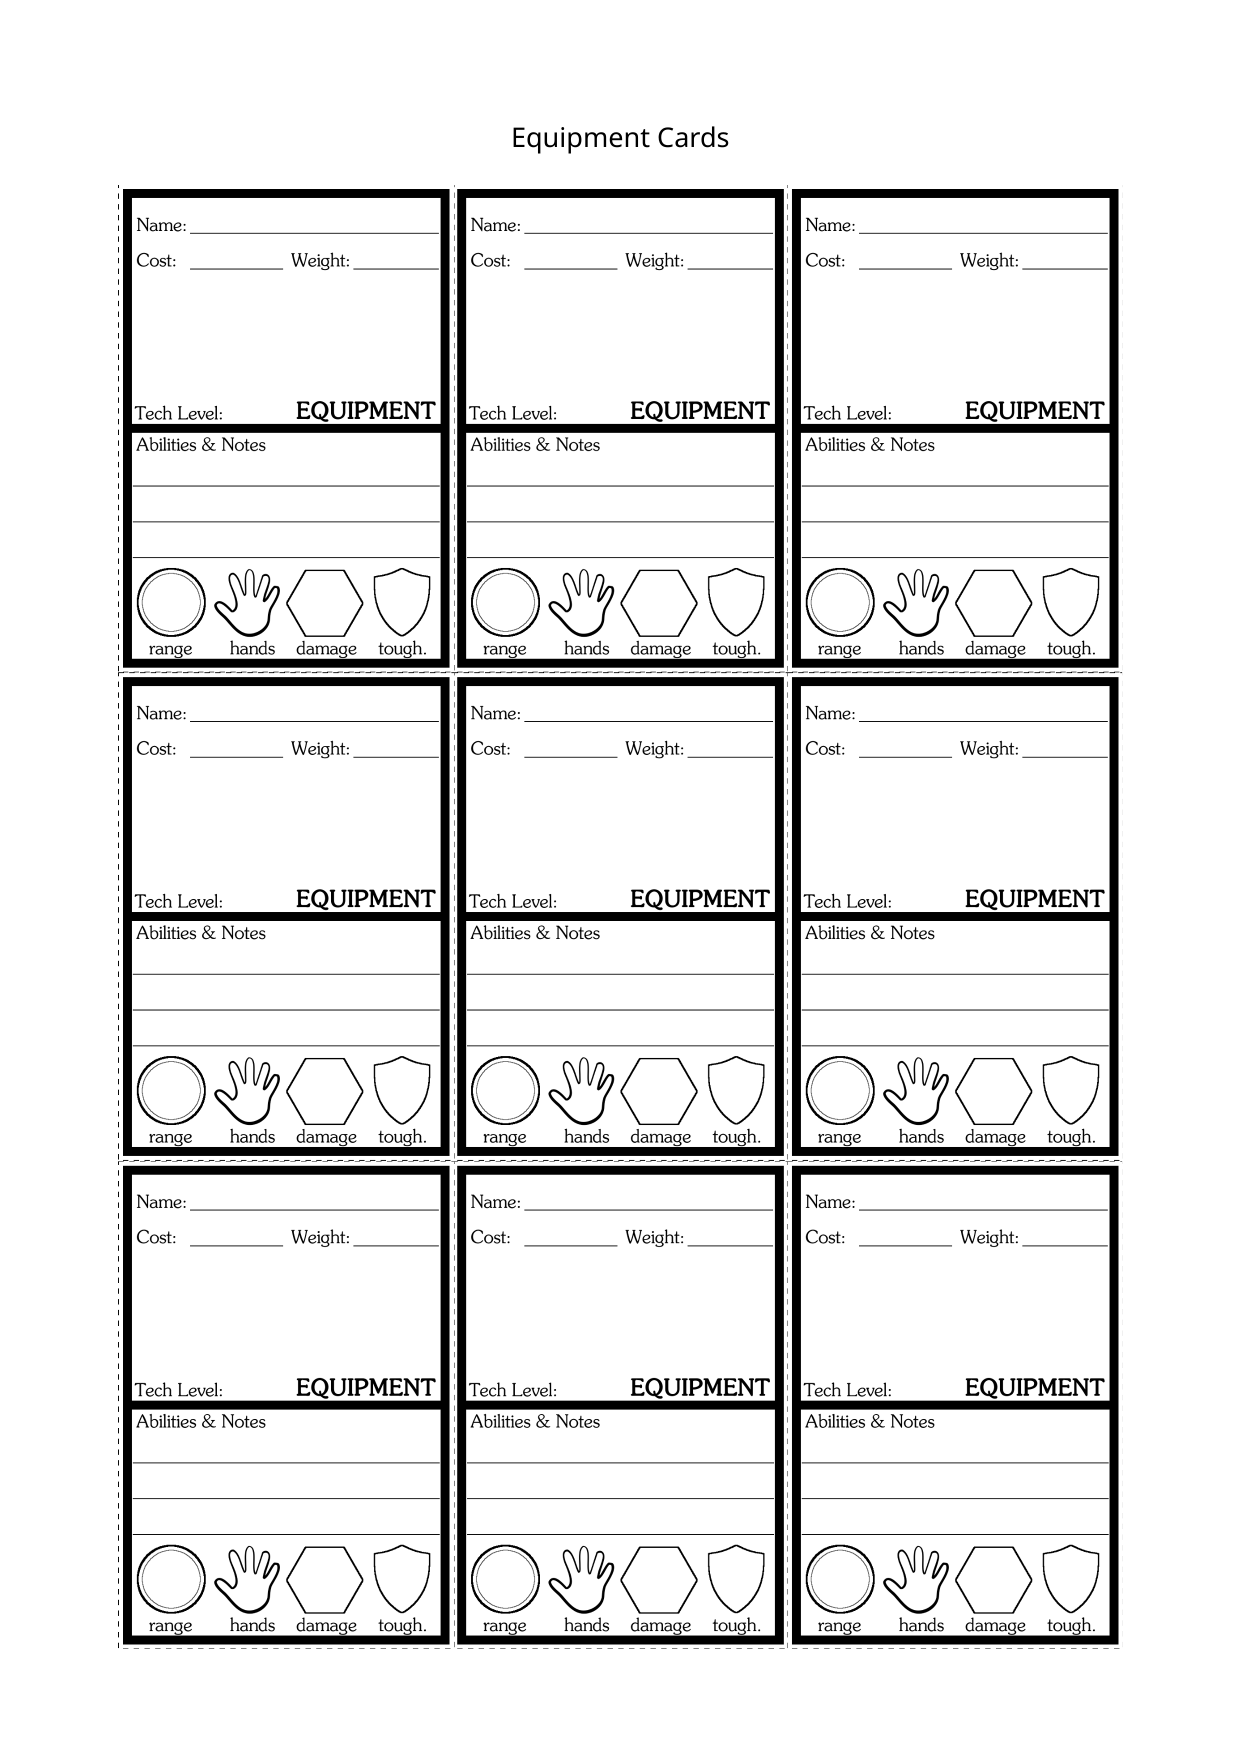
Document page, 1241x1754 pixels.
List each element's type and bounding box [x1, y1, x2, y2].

picture [118, 185, 1123, 1649]
